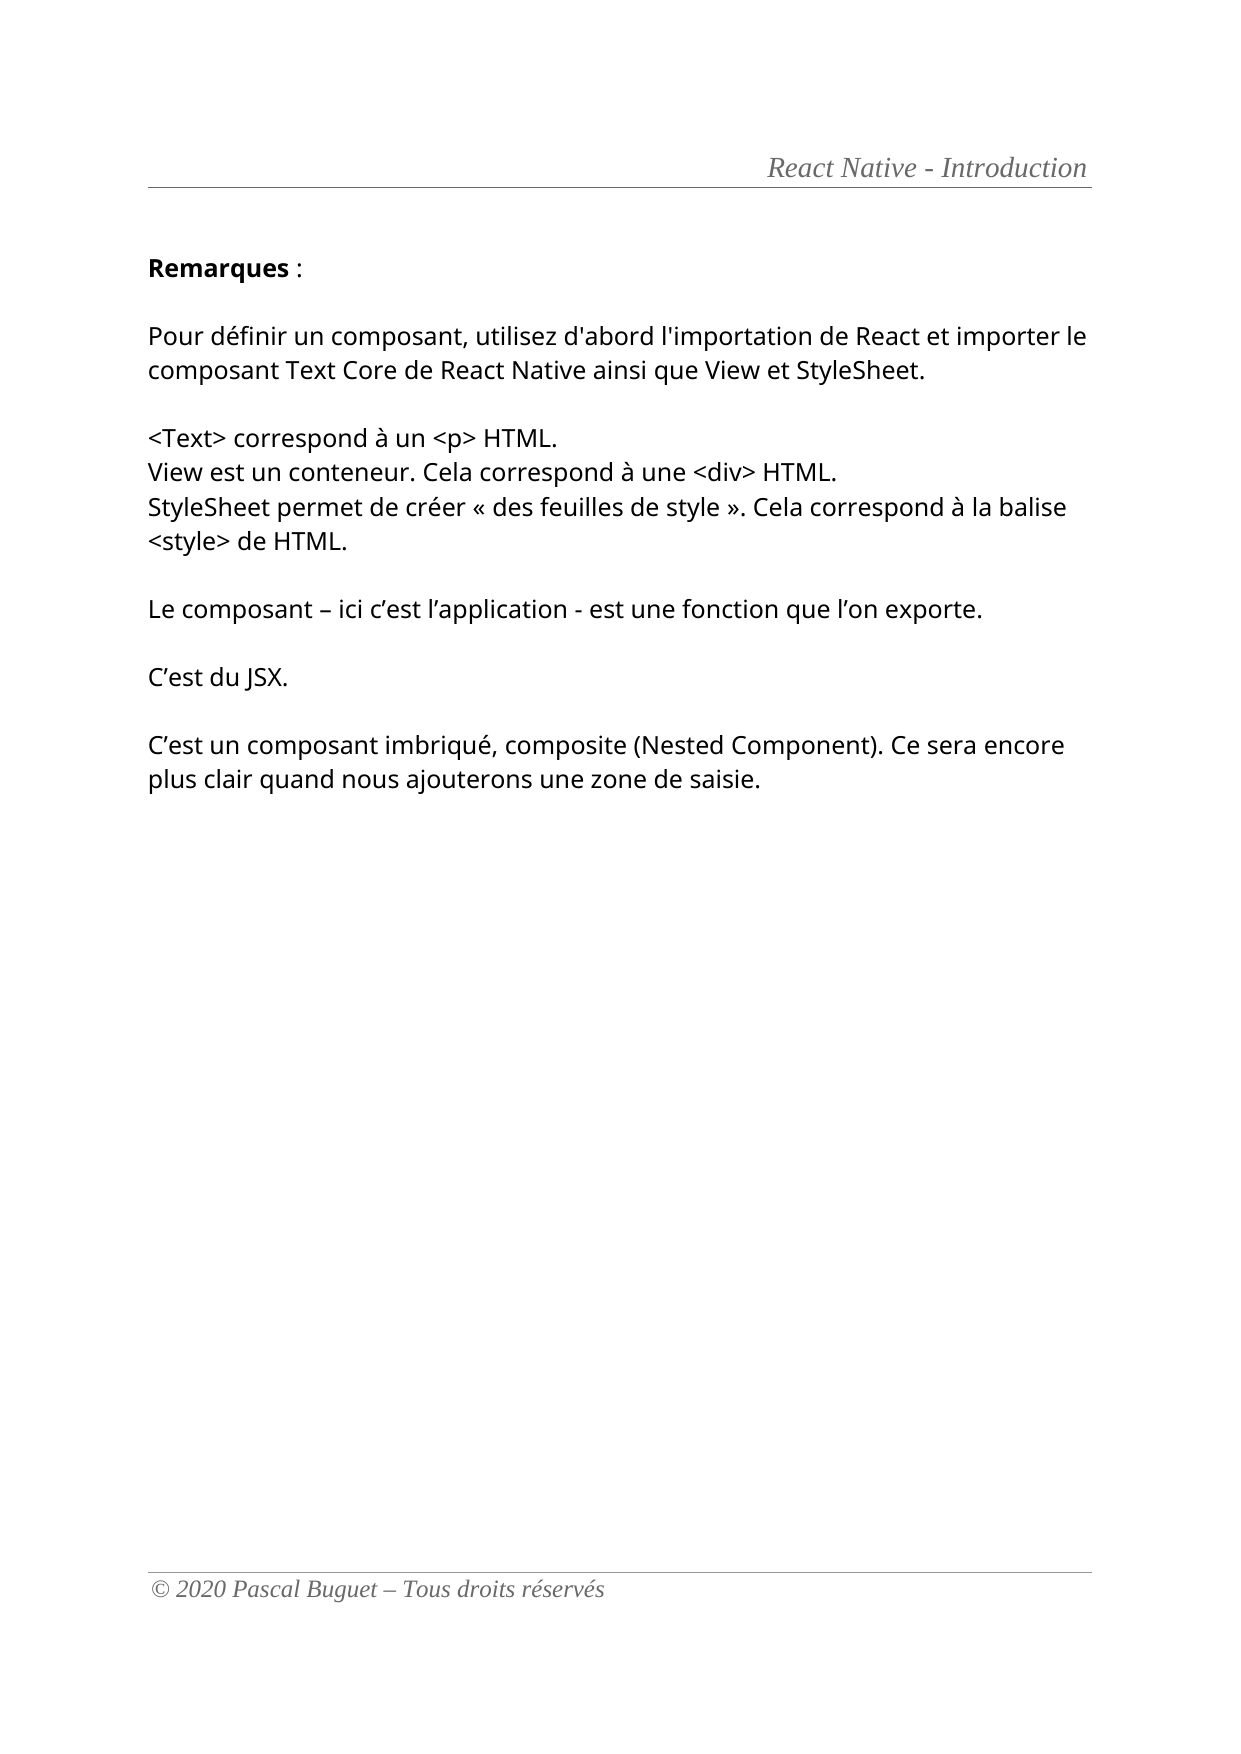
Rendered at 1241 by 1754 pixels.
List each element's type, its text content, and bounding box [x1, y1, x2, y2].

text C’est un composant imbriqué, composite (Nested Component). Ce sera encore plus clair quand nous ajouterons une zone de saisie. [148, 728, 1092, 796]
text <Text> correspond à un <p> HTML. [148, 421, 1092, 455]
text View est un conteneur. Cela correspond à une <div> HTML. [148, 455, 1092, 489]
text Le composant – ici c’est l’application - est une fonction que l’on exporte. [148, 591, 1092, 625]
text Remarques : [148, 251, 1092, 285]
text C’est du JSX. [148, 659, 1092, 693]
text StyleSheet permet de créer « des feuilles de style ». Cela correspond à la balise <style> de HTML. [148, 489, 1092, 557]
text Pour définir un composant, utilisez d'abord l'importation de React et importer le composant Text Core de React Native ainsi que View et StyleSheet. [148, 319, 1092, 387]
